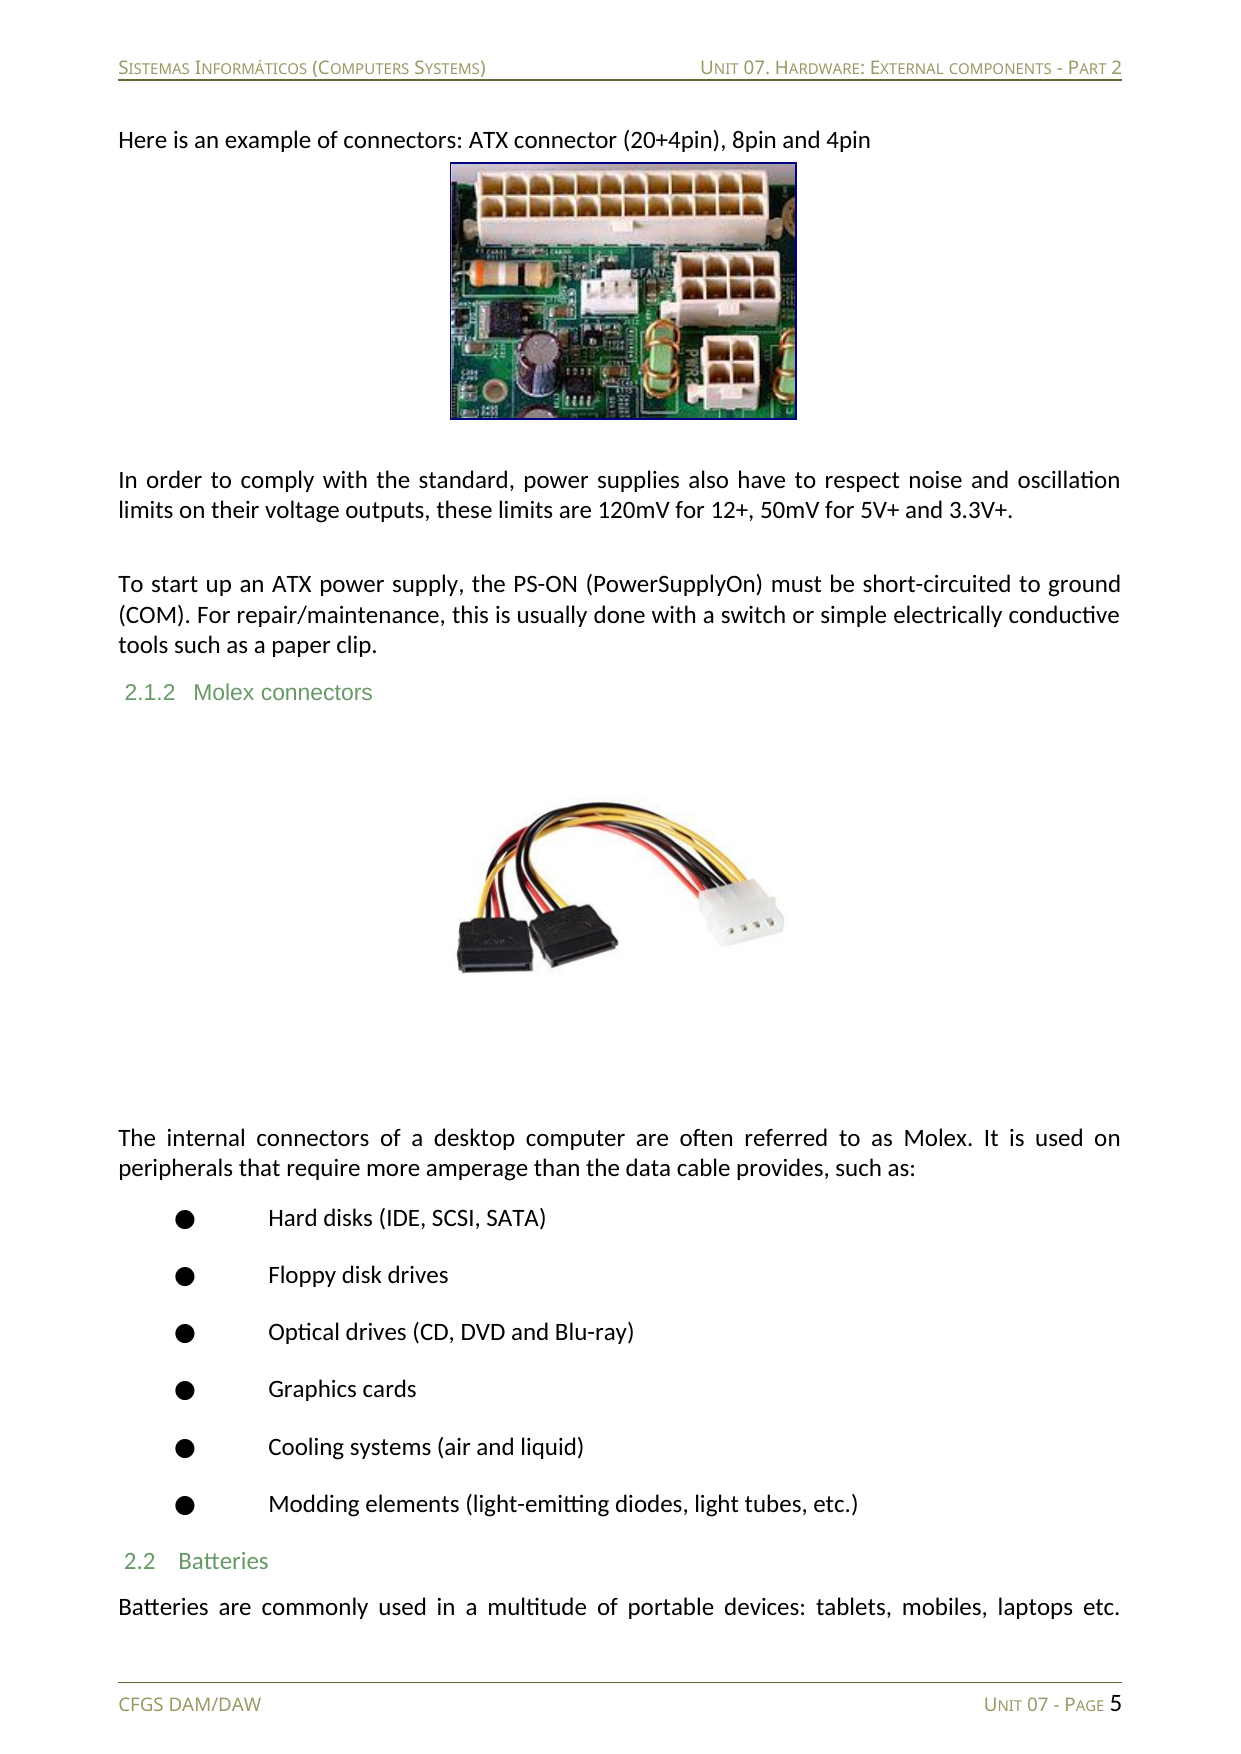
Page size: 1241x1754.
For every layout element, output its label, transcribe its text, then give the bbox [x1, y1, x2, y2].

text Here is an example of connectors: ATX connector (20+4pin), 8pin and 4pin [118, 124, 1122, 154]
list Optical drives (CD, DVD and Blu-ray) [174, 1304, 1122, 1355]
text In order to comply with the standard, power supplies also have to respect noise and oscillation limits on their voltage outputs, these limits are 120mV for 12+, 50mV for 5V+ and 3.3V+. [118, 464, 1122, 525]
list Modding elements (light-emitting diodes, light tubes, etc.) [174, 1475, 1122, 1526]
subtitle Batteries [118, 1545, 1122, 1576]
list Graphics cards [174, 1361, 1122, 1412]
list Floppy disk drives [174, 1246, 1122, 1298]
text The internal connectors of a desktop computer are often referred to as Molex. It is used on peripherals that require more amperage than the data cable provides, such as: [118, 1122, 1122, 1183]
text To start up an ATX power supply, the PS-ON (PowerSupplyOn) must be short-circuited to ground (COM). For repair/maintenance, this is usually done with a switch or simple electrically conductive tools such as a paper clip. [118, 568, 1122, 660]
subtitle Molex connectors [118, 679, 1122, 705]
text Batteries are commonly used in a multitude of portable devices: tablets, mobiles, laptops etc. [118, 1591, 1122, 1621]
picture [451, 164, 795, 418]
list Hard disks (IDE, SCSI, SATA) [174, 1189, 1122, 1241]
picture [442, 717, 798, 1073]
list Cooling systems (air and liquid) [174, 1418, 1122, 1469]
